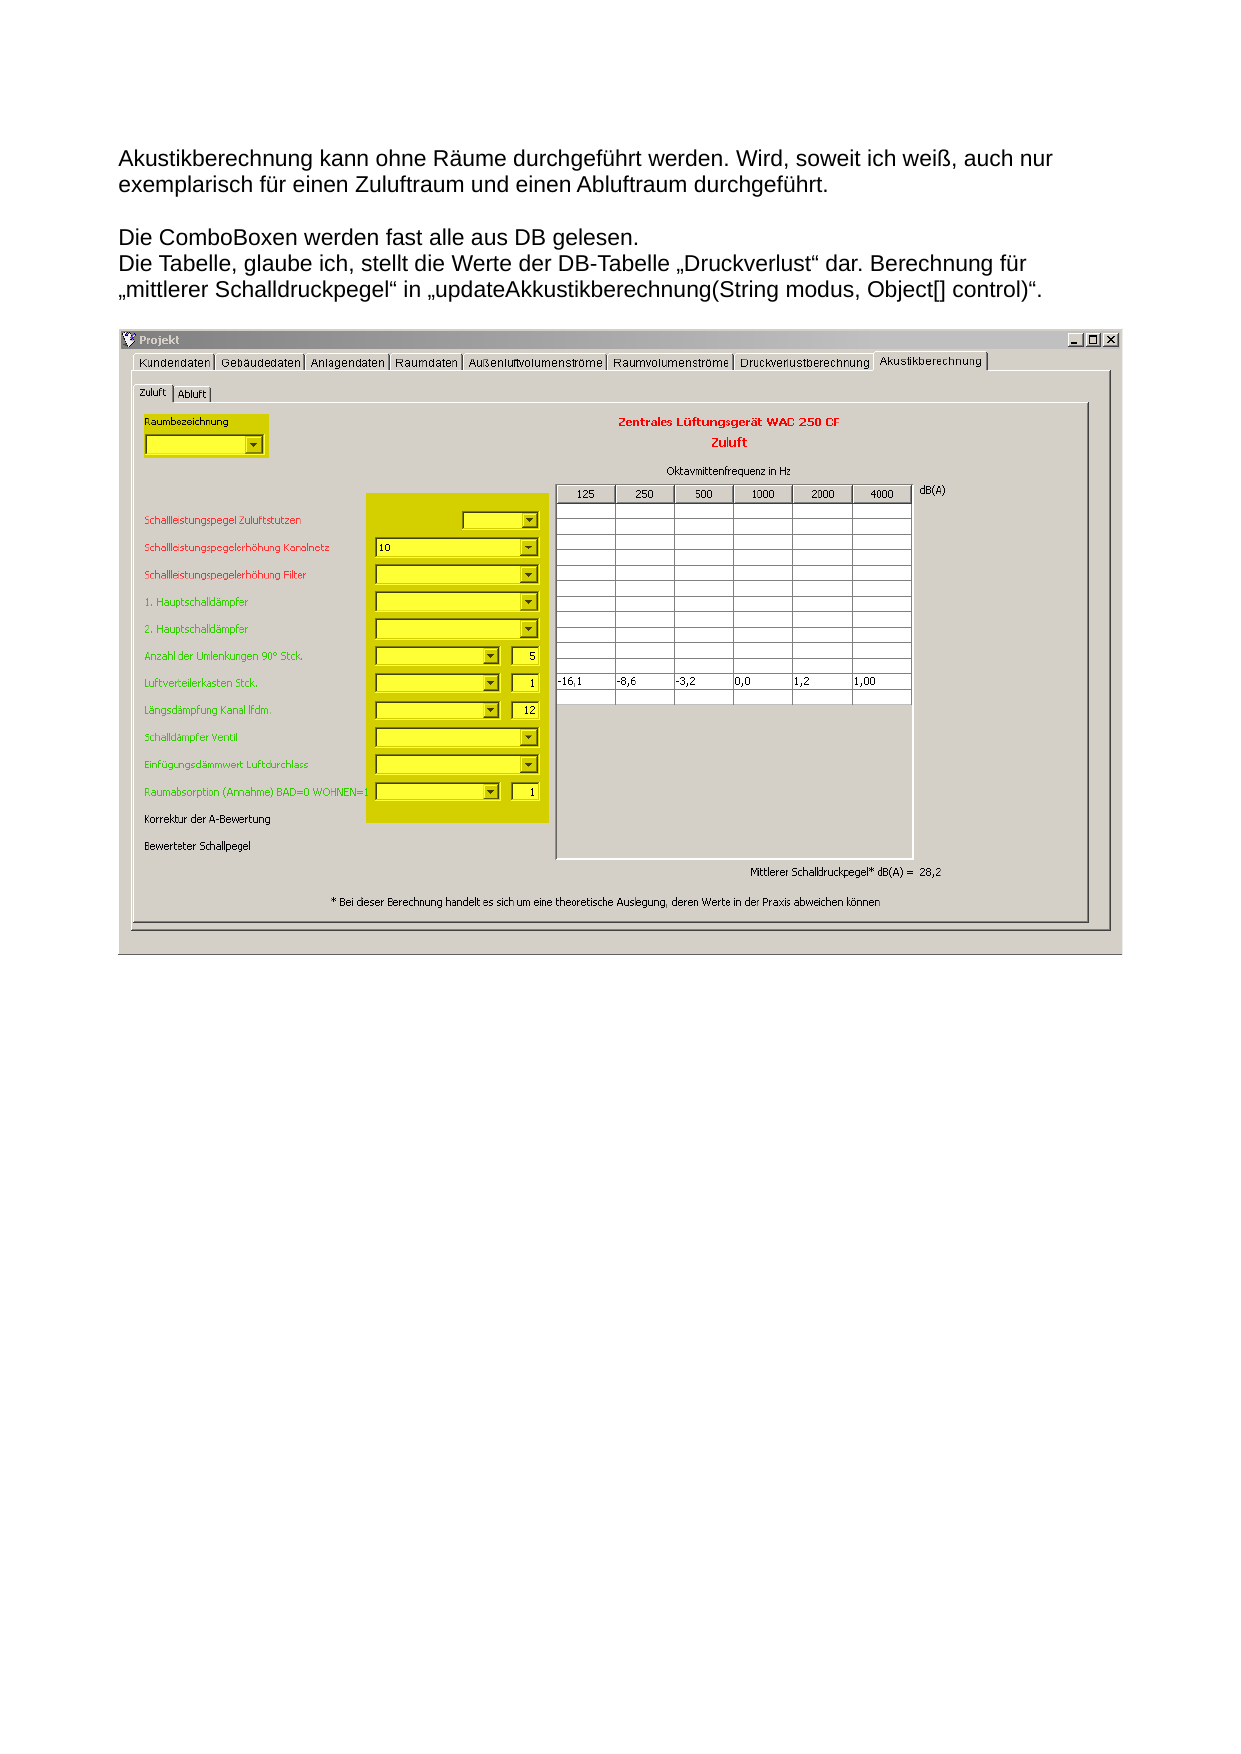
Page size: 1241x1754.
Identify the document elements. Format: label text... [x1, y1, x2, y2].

picture [118, 328, 1123, 955]
text Die Tabelle, glaube ich, stellt die Werte der DB-Tabelle „Druckverlust“ dar. Berechnung für „mittlerer Schalldruckpegel“ in „updateAkkustikberechnung(String modus, Object[] control)“. [118, 250, 1122, 303]
text Akustikberechnung kann ohne Räume durchgeführt werden. Wird, soweit ich weiß, auch nur exemplarisch für einen Zuluftraum und einen Abluftraum durchgeführt. [118, 144, 1122, 197]
text Die ComboBoxen werden fast alle aus DB gelesen. [118, 223, 1122, 250]
